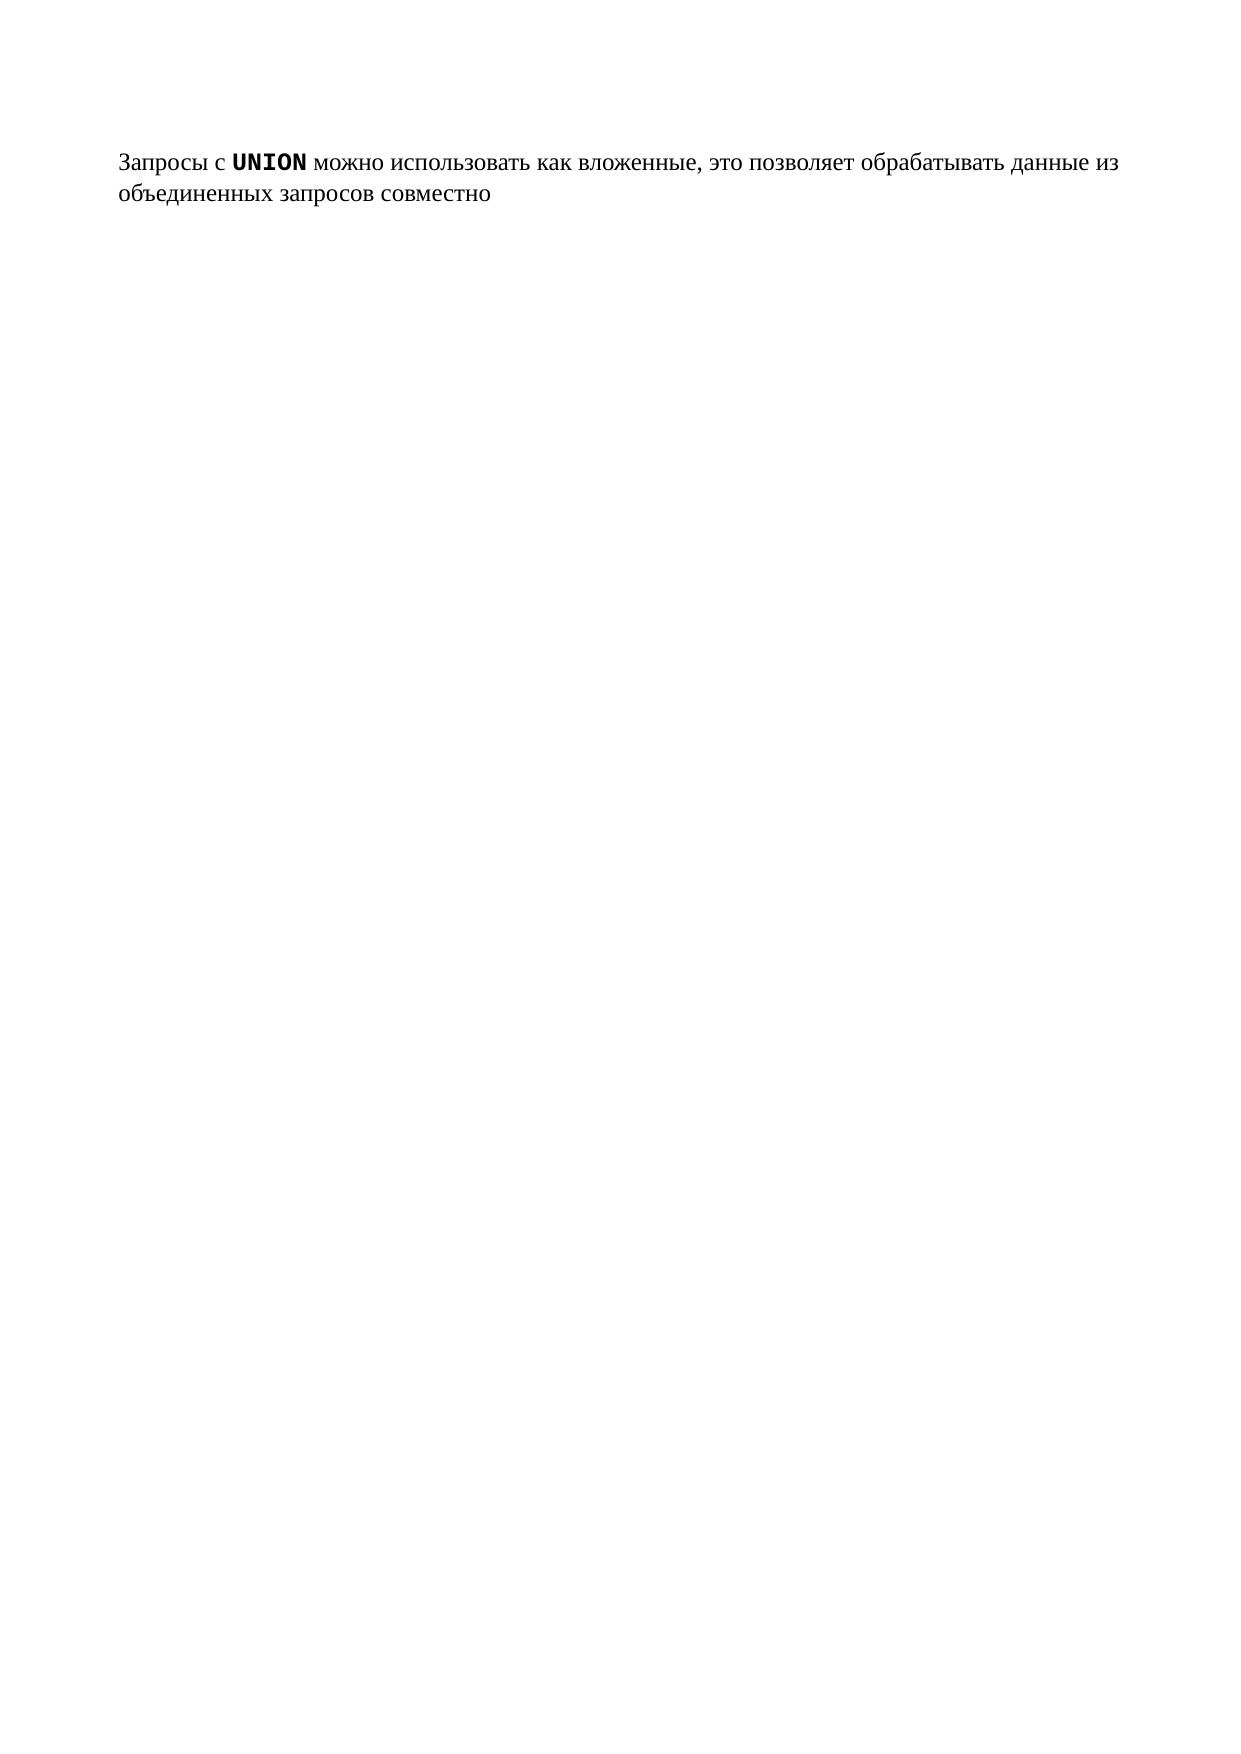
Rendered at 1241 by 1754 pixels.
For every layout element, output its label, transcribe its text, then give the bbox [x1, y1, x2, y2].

text Запросы с UNION можно использовать как вложенные, это позволяет обрабатывать данные из объединенных запросов совместно [118, 147, 1122, 206]
